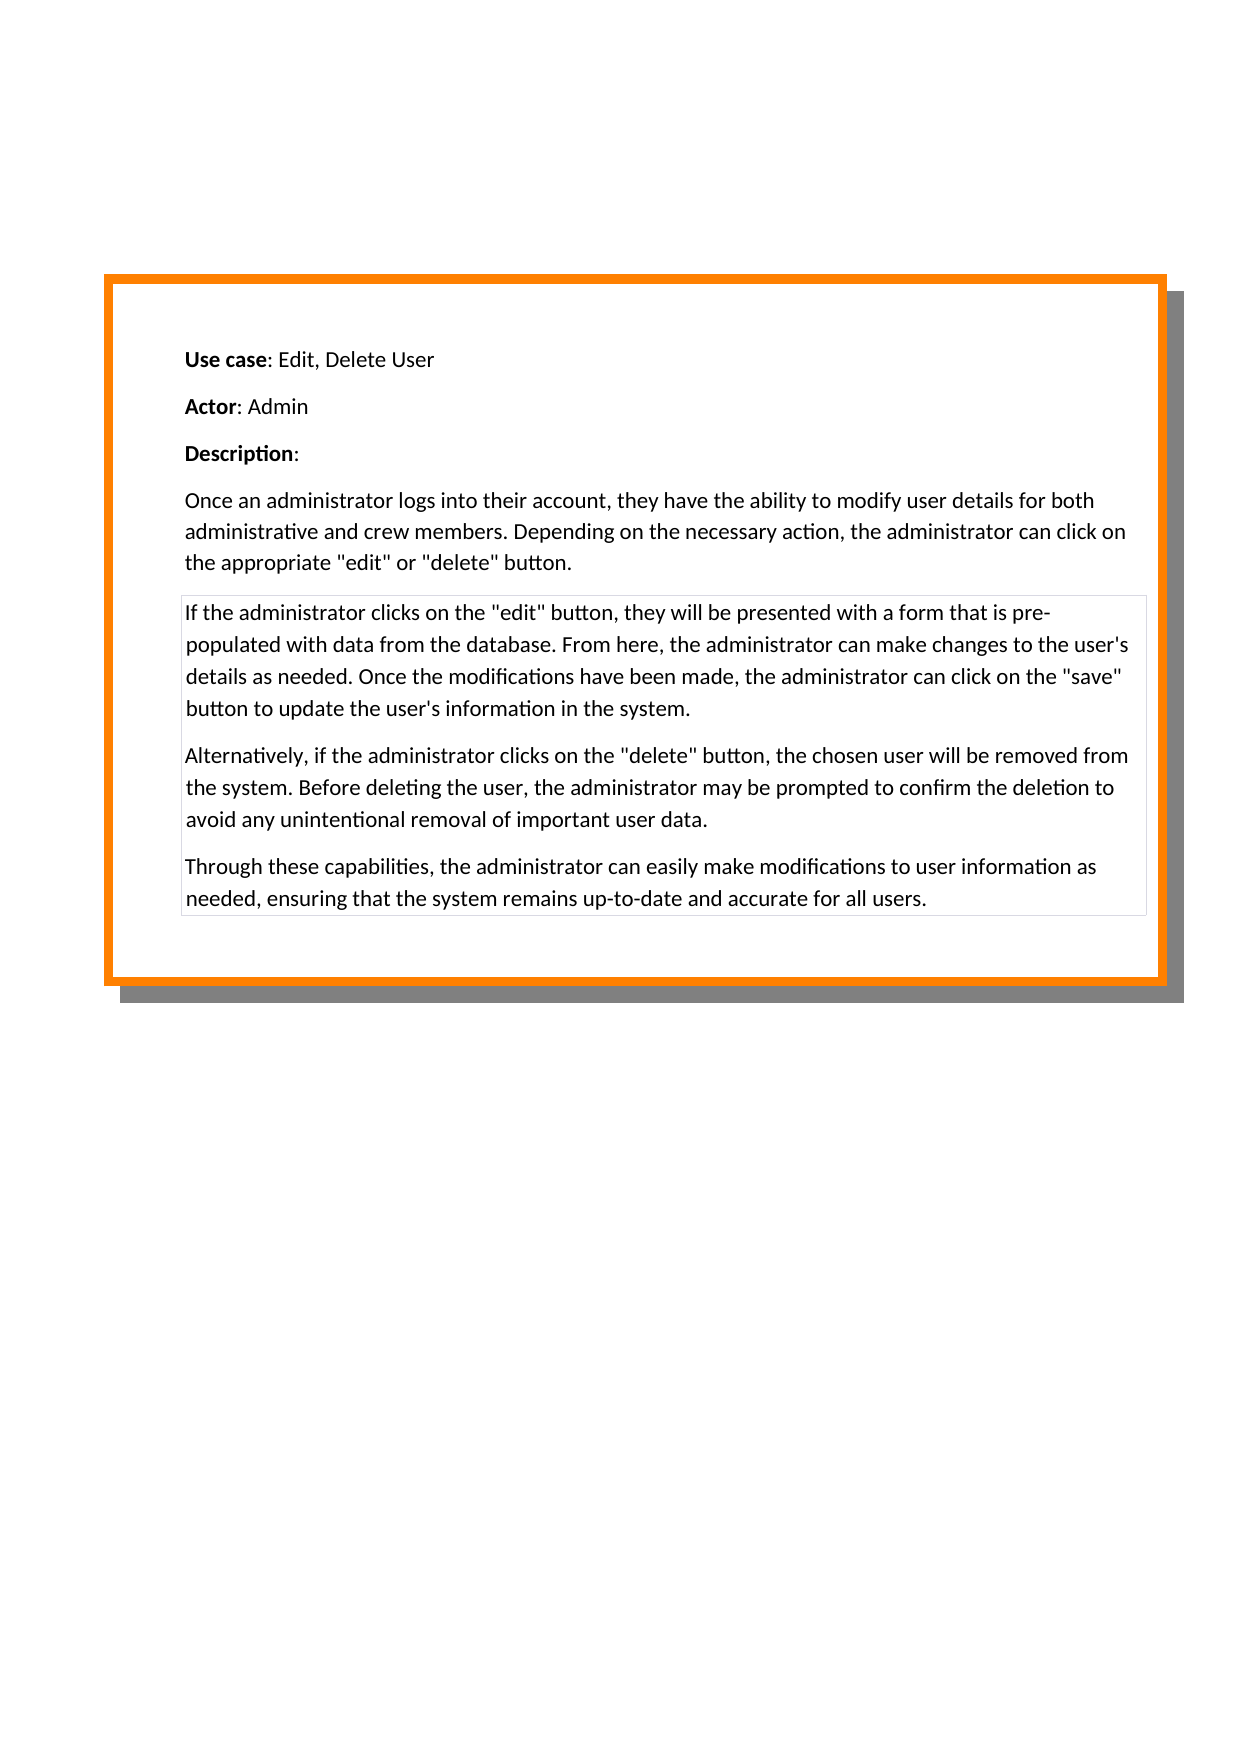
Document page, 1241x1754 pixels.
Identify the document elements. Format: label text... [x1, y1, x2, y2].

text Use case: Edit, Delete User [184, 345, 1143, 373]
text Alternatively, if the administrator clicks on the "delete" button, the chosen user will be removed from the system. Before deleting the user, the administrator may be prompted to confirm the deletion to avoid any unintentional removal of important user data. [182, 738, 1146, 833]
text Actor: Admin [184, 392, 1143, 420]
text Description: [184, 439, 1143, 467]
text If the administrator clicks on the "edit" button, they will be presented with a form that is pre-populated with data from the database. From here, the administrator can make changes to the user's details as needed. Once the modifications have been made, the administrator can click on the "save" button to update the user's information in the system. [182, 596, 1146, 722]
text Once an administrator logs into their account, they have the ability to modify user details for both administrative and crew members. Depending on the necessary action, the administrator can click on the appropriate "edit" or "delete" button. [184, 486, 1143, 576]
text Through these capabilities, the administrator can easily make modifications to user information as needed, ensuring that the system remains up-to-date and accurate for all users. [182, 849, 1146, 915]
